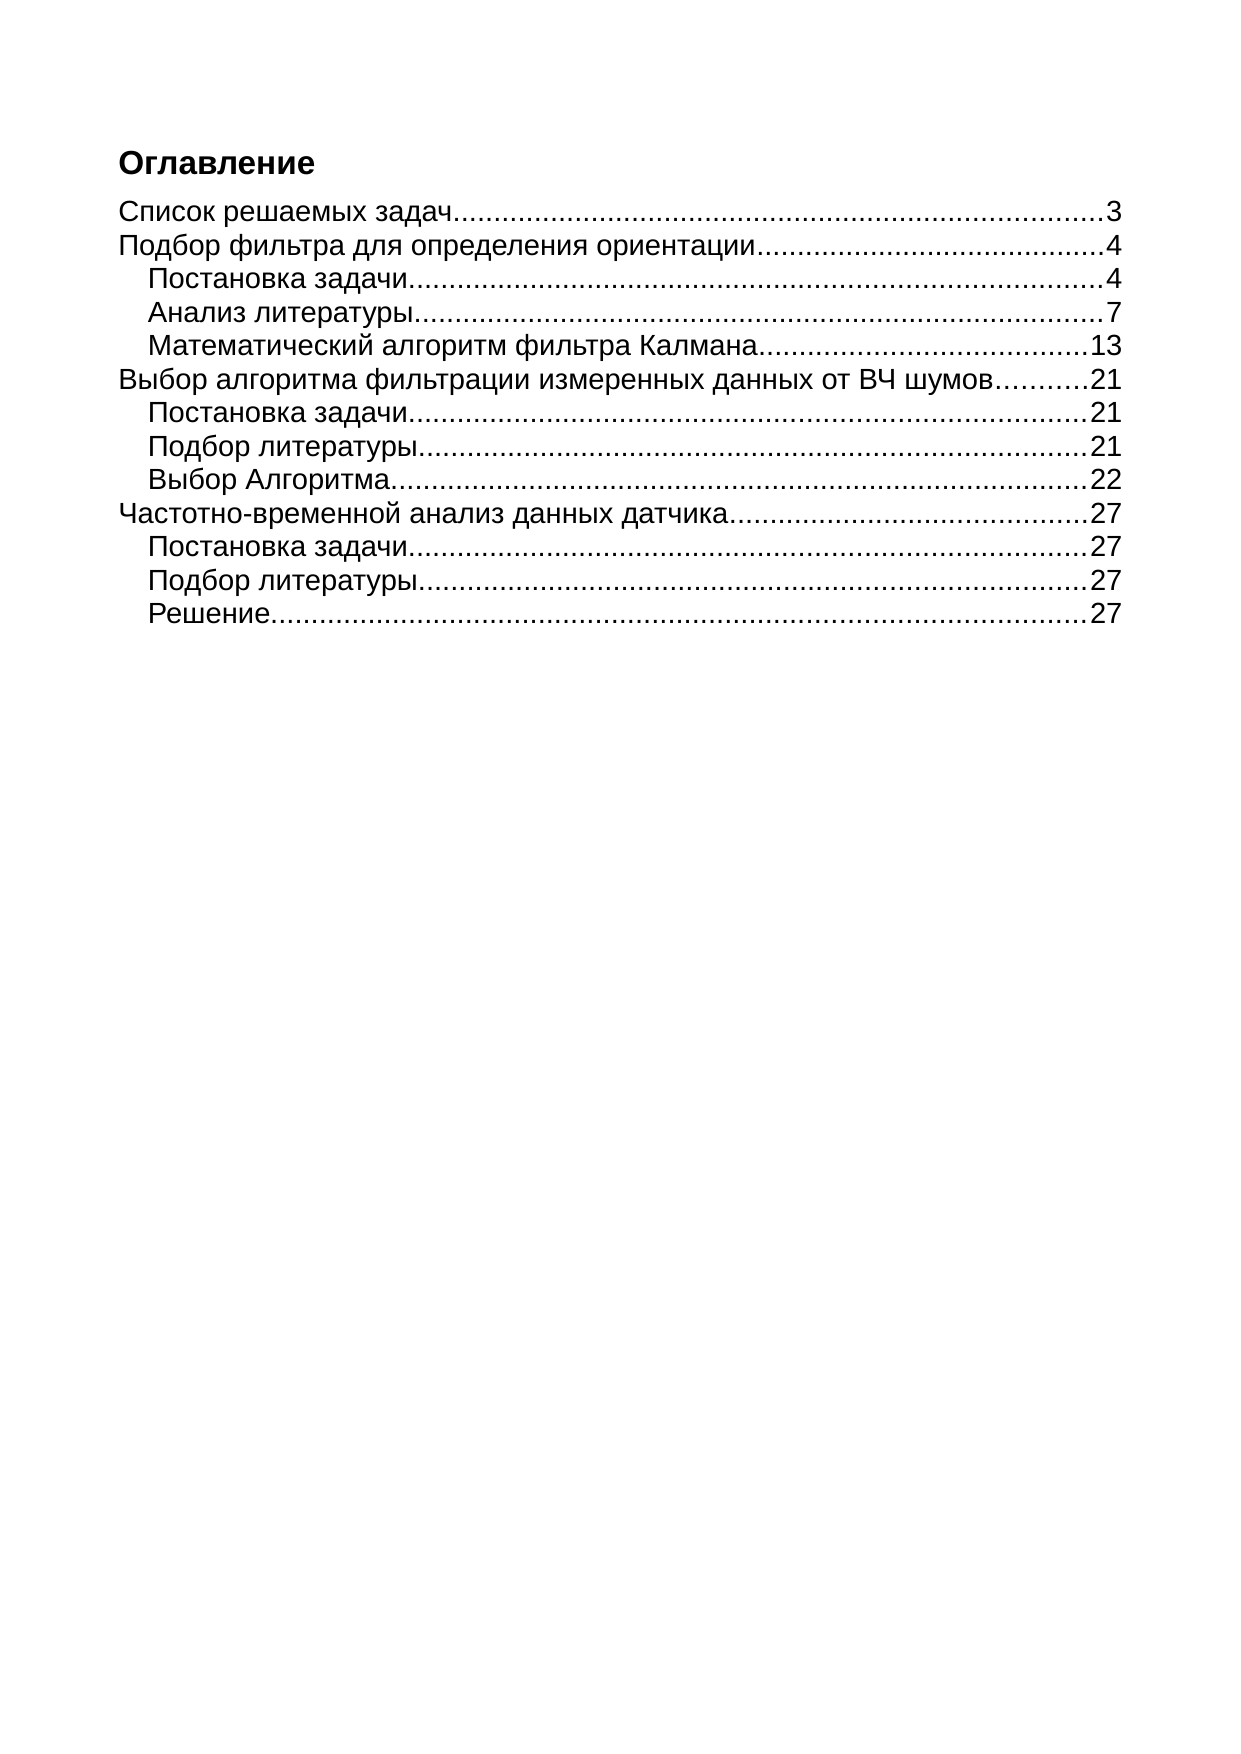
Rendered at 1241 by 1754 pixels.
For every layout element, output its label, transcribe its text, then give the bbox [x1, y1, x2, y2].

text Подбор фильтра для определения ориентации 4 [118, 228, 1122, 261]
text Математический алгоритм фильтра Калмана 13 [148, 328, 1122, 362]
text Анализ литературы. 7 [148, 295, 1122, 328]
text Постановка задачи 27 [148, 529, 1122, 563]
text Подбор литературы 21 [148, 429, 1122, 462]
text Решение 27 [148, 597, 1122, 630]
text Частотно-временной анализ данных датчика 27 [118, 496, 1122, 529]
text Выбор алгоритма фильтрации измеренных данных от ВЧ шумов 21 [118, 362, 1122, 395]
text Выбор Алгоритма 22 [148, 462, 1122, 496]
subtitle Оглавление [118, 143, 1122, 182]
text Подбор литературы 27 [148, 563, 1122, 597]
text Постановка задачи 21 [148, 395, 1122, 429]
text Постановка задачи 4 [148, 261, 1122, 295]
text Список решаемых задач 3 [118, 194, 1122, 228]
